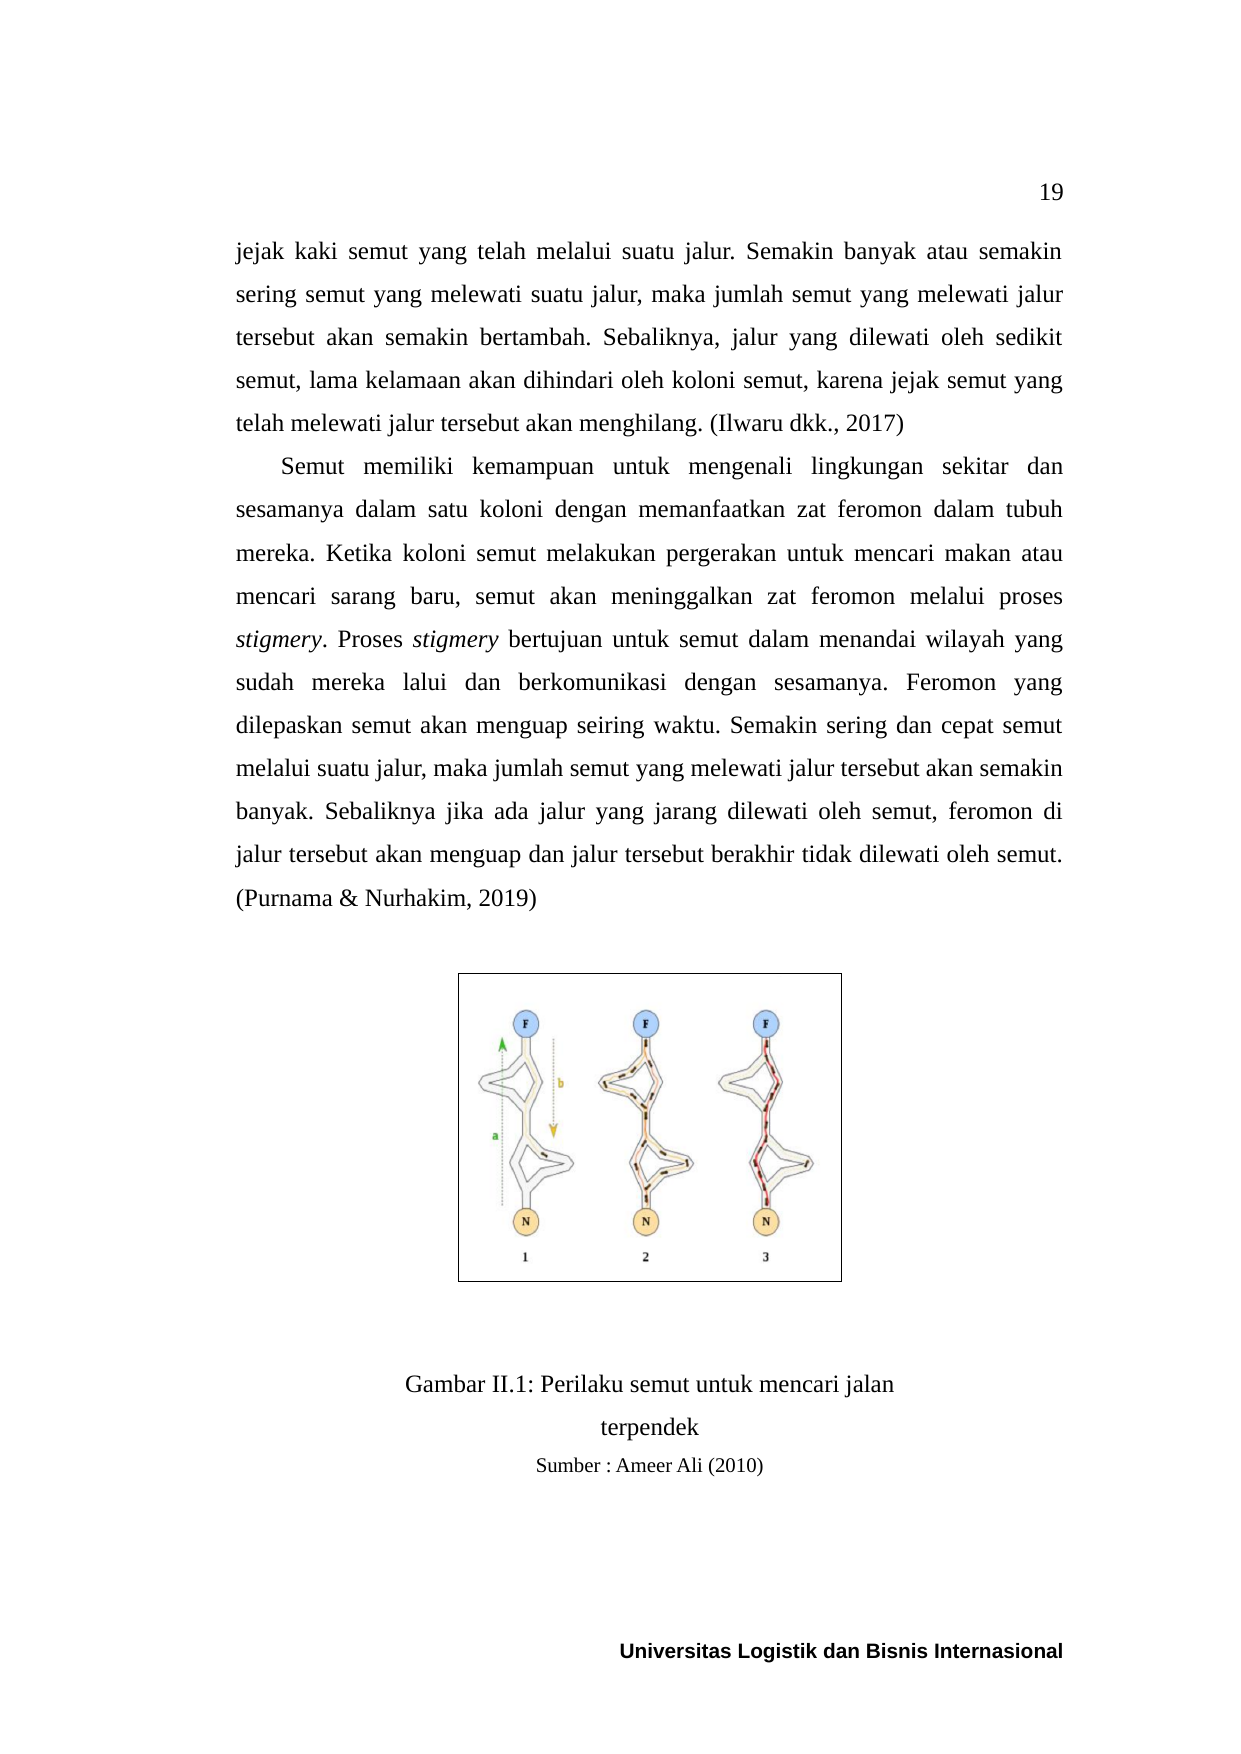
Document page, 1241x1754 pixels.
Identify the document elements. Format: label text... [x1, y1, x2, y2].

text Gambar II.1: Perilaku semut untuk mencari jalan terpendek Sumber : Ameer Ali (2010) [404, 973, 895, 1477]
picture [461, 976, 838, 1279]
text jejak kaki semut yang telah melalui suatu jalur. Semakin banyak atau semakin sering semut yang melewati suatu jalur, maka jumlah semut yang melewati jalur tersebut akan semakin bertambah. Sebaliknya, jalur yang dilewati oleh sedikit semut, lama kelamaan akan dihindari oleh koloni semut, karena jejak semut yang telah melewati jalur tersebut akan menghilang. (Ilwaru dkk., 2017) [236, 236, 1063, 437]
text Semut memiliki kemampuan untuk mengenali lingkungan sekitar dan sesamanya dalam satu koloni dengan memanfaatkan zat feromon dalam tubuh mereka. Ketika koloni semut melakukan pergerakan untuk mencari makan atau mencari sarang baru, semut akan meninggalkan zat feromon melalui proses stigmery. Proses stigmery bertujuan untuk semut dalam menandai wilayah yang sudah mereka lalui dan berkomunikasi dengan sesamanya. Feromon yang dilepaskan semut akan menguap seiring waktu. Semakin sering dan cepat semut melalui suatu jalur, maka jumlah semut yang melewati jalur tersebut akan semakin banyak. Sebaliknya jika ada jalur yang jarang dilewati oleh semut, feromon di jalur tersebut akan menguap dan jalur tersebut berakhir tidak dilewati oleh semut. (Purnama & Nurhakim, 2019) [236, 451, 1063, 911]
